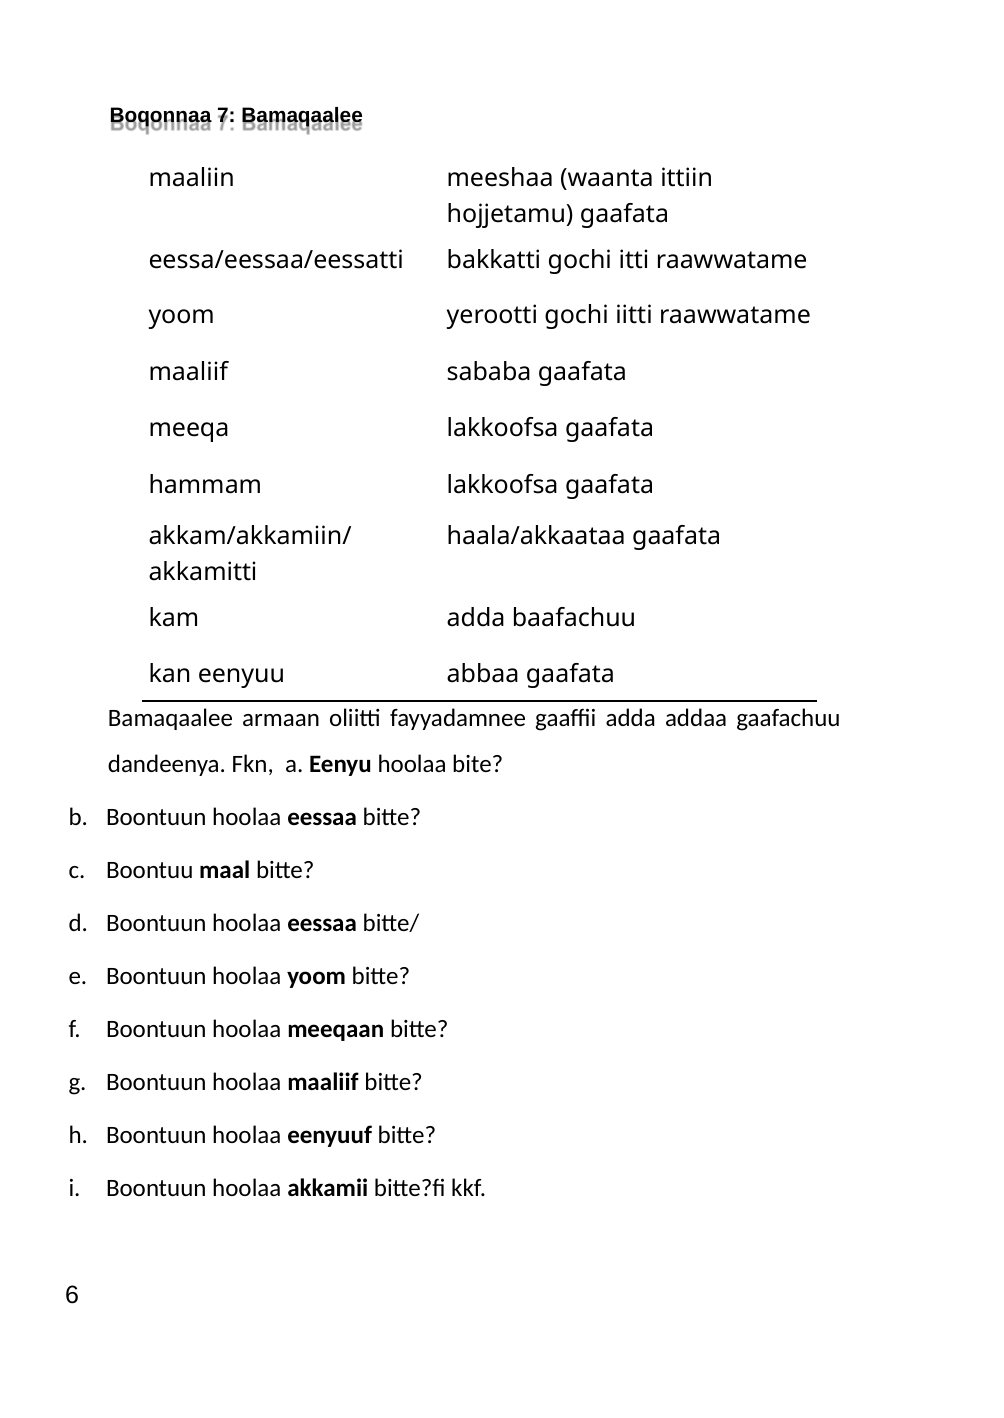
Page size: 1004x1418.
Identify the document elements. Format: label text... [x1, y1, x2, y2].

table_cell maaliin [142, 151, 446, 233]
table_cell meeqa [142, 395, 446, 452]
table_cell lakkoofsa gaafata [446, 395, 817, 452]
list Boontuun hoolaa akkamii bitte?fi kkf. [68, 1172, 841, 1203]
table_cell kam [142, 591, 446, 640]
list Boontuun hoolaa yoom bitte? [68, 960, 841, 991]
list Boontuun hoolaa meeqaan bitte? [68, 1013, 841, 1043]
table_cell eessa/eessaa/eessatti [142, 233, 446, 282]
table_cell kan eenyuu [142, 640, 446, 700]
list Boontuun hoolaa maaliif bitte? [68, 1066, 841, 1097]
list Boontuun hoolaa eenyuuf bitte? [68, 1119, 841, 1149]
picture [95, 102, 389, 149]
table_cell akkam/akkamiin/ akkamitti [142, 509, 446, 591]
table_cell bakkatti gochi itti raawwatame [446, 233, 817, 282]
text Bamaqaalee armaan oliitti fayyadamnee gaaffii adda addaa gaafachuu dandeenya. Fkn, a. Eenyu hoolaa bite? [108, 702, 841, 779]
list Boontuun hoolaa eessaa bitte? [68, 801, 841, 831]
table_cell sababa gaafata [446, 339, 817, 395]
list Boontuu maal bitte? [68, 854, 841, 884]
table_cell yoom [142, 282, 446, 339]
table_cell abbaa gaafata [446, 640, 817, 700]
table_cell meeshaa (waanta ittiin hojjetamu) gaafata [446, 151, 817, 233]
table_cell adda baafachuu [446, 591, 817, 640]
table_cell haala/akkaataa gaafata [446, 509, 817, 591]
table_cell lakkoofsa gaafata [446, 452, 817, 509]
list Boontuun hoolaa eessaa bitte/ [68, 907, 841, 937]
table_cell maaliif [142, 339, 446, 395]
table_cell yerootti gochi iitti raawwatame [446, 282, 817, 339]
table_cell hammam [142, 452, 446, 509]
